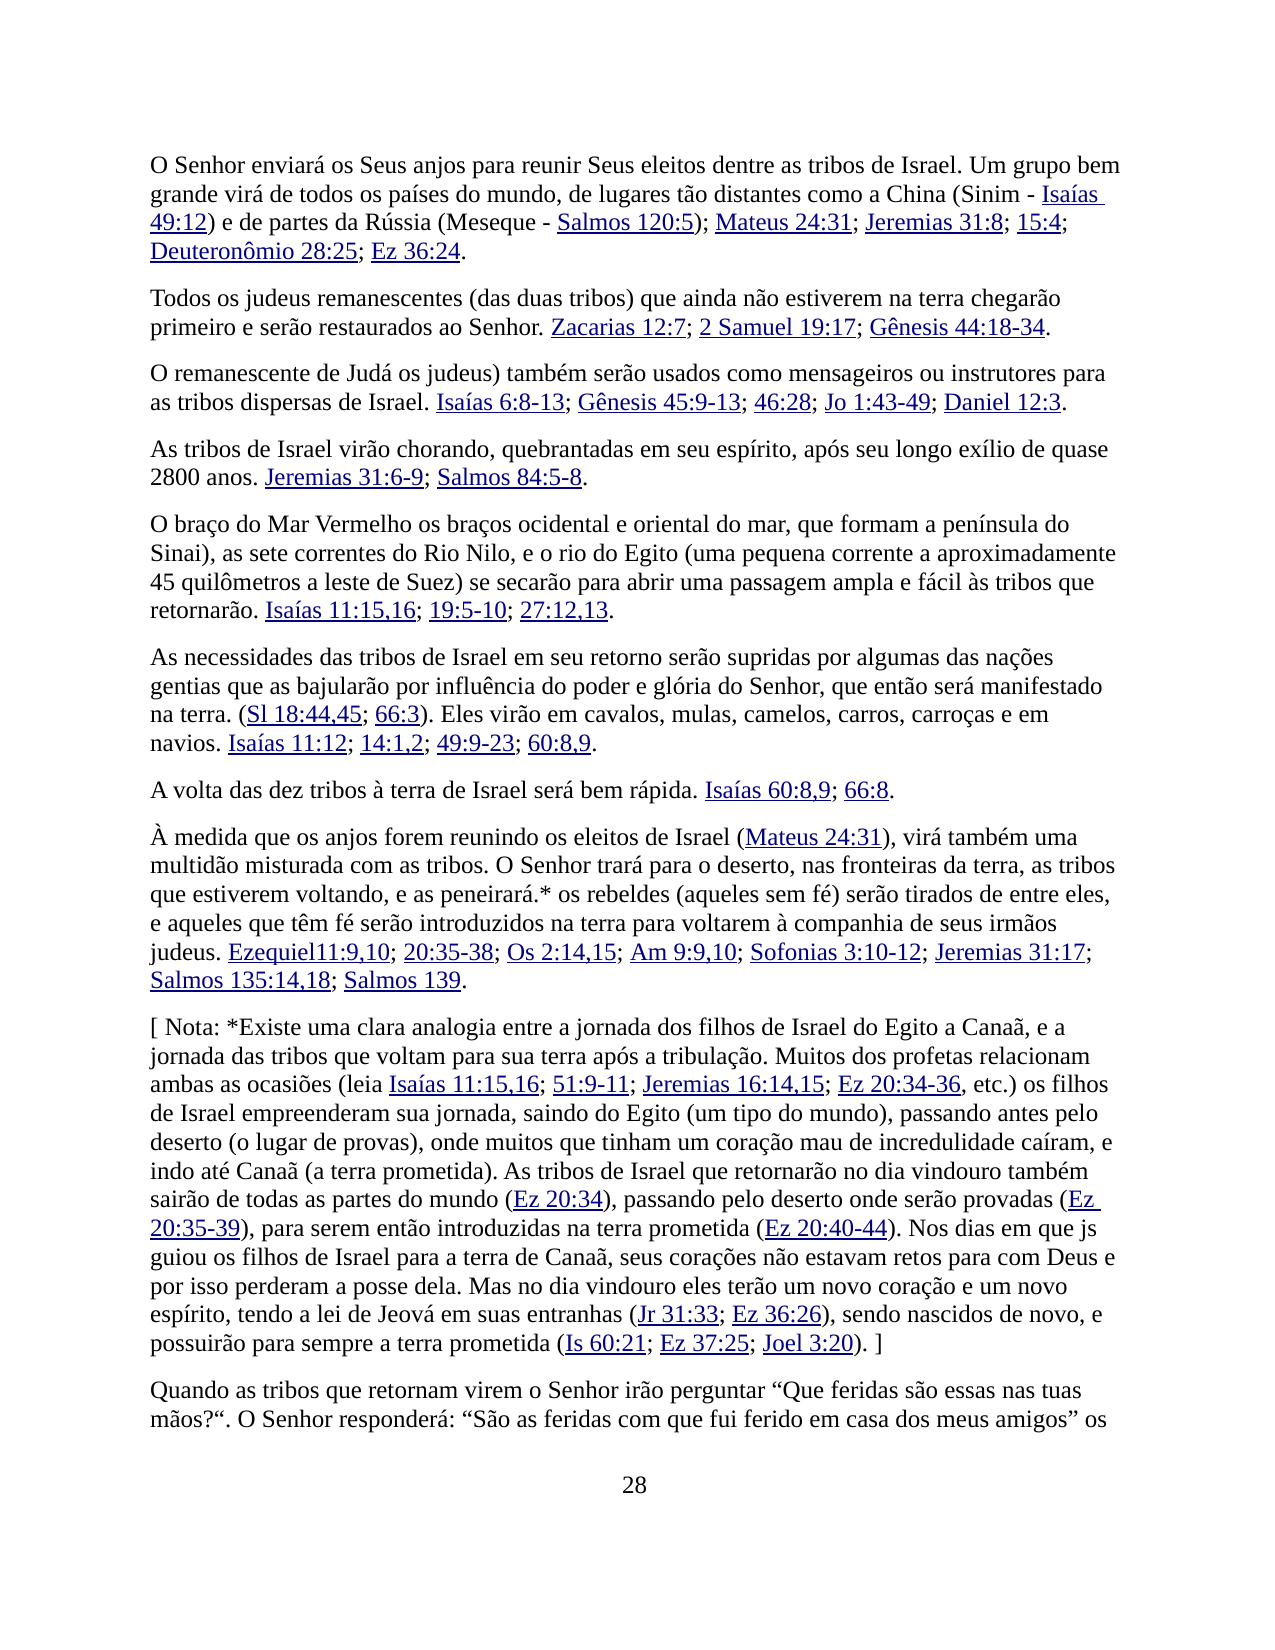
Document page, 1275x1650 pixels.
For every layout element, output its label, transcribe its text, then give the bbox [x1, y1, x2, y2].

text [ Nota: *Existe uma clara analogia entre a jornada dos filhos de Israel do Egito a Canaã, e a jornada das tribos que voltam para sua terra após a tribulação. Muitos dos profetas relacionam ambas as ocasiões (leia Isaías 11:15,16; 51:9-11; Jeremias 16:14,15; Ez 20:34-36, etc.) os filhos de Israel empreenderam sua jornada, saindo do Egito (um tipo do mundo), passando antes pelo deserto (o lugar de provas), onde muitos que tinham um coração mau de incredulidade caíram, e indo até Canaã (a terra prometida). As tribos de Israel que retornarão no dia vindouro também sairão de todas as partes do mundo (Ez 20:34), passando pelo deserto onde serão provadas (Ez 20:35-39), para serem então introduzidas na terra prometida (Ez 20:40-44). Nos dias em que js guiou os filhos de Israel para a terra de Canaã, seus corações não estavam retos para com Deus e por isso perderam a posse dela. Mas no dia vindouro eles terão um novo coração e um novo espírito, tendo a lei de Jeová em suas entranhas (Jr 31:33; Ez 36:26), sendo nascidos de novo, e possuirão para sempre a terra prometida (Is 60:21; Ez 37:25; Joel 3:20). ] [150, 1012, 1125, 1357]
text Quando as tribos que retornam virem o Senhor irão perguntar “Que feridas são essas nas tuas mãos?“. O Senhor responderá: “São as feridas com que fui ferido em casa dos meus amigos” os [150, 1375, 1125, 1432]
text O Senhor enviará os Seus anjos para reunir Seus eleitos dentre as tribos de Israel. Um grupo bem grande virá de todos os países do mundo, de lugares tão distantes como a China (Sinim - Isaías 49:12) e de partes da Rússia (Meseque - Salmos 120:5); Mateus 24:31; Jeremias 31:8; 15:4; Deuteronômio 28:25; Ez 36:24. [150, 150, 1125, 265]
text Todos os judeus remanescentes (das duas tribos) que ainda não estiverem na terra chegarão primeiro e serão restaurados ao Senhor. Zacarias 12:7; 2 Samuel 19:17; Gênesis 44:18-34. [150, 283, 1125, 340]
text O braço do Mar Vermelho os braços ocidental e oriental do mar, que formam a península do Sinai), as sete correntes do Rio Nilo, e o rio do Egito (uma pequena corrente a aproximadamente 45 quilômetros a leste de Suez) se secarão para abrir uma passagem ampla e fácil às tribos que retornarão. Isaías 11:15,16; 19:5-10; 27:12,13. [150, 509, 1125, 624]
text O remanescente de Judá os judeus) também serão usados como mensageiros ou instrutores para as tribos dispersas de Israel. Isaías 6:8-13; Gênesis 45:9-13; 46:28; Jo 1:43-49; Daniel 12:3. [150, 358, 1125, 416]
text As necessidades das tribos de Israel em seu retorno serão supridas por algumas das nações gentias que as bajularão por influência do poder e glória do Senhor, que então será manifestado na terra. (Sl 18:44,45; 66:3). Eles virão em cavalos, mulas, camelos, carros, carroças e em navios. Isaías 11:12; 14:1,2; 49:9-23; 60:8,9. [150, 642, 1125, 757]
text As tribos de Israel virão chorando, quebrantadas em seu espírito, após seu longo exílio de quase 2800 anos. Jeremias 31:6-9; Salmos 84:5-8. [150, 434, 1125, 491]
text À medida que os anjos forem reunindo os eleitos de Israel (Mateus 24:31), virá também uma multidão misturada com as tribos. O Senhor trará para o deserto, nas fronteiras da terra, as tribos que estiverem voltando, e as peneirará.* os rebeldes (aqueles sem fé) serão tirados de entre eles, e aqueles que têm fé serão introduzidos na terra para voltarem à companhia de seus irmãos judeus. Ezequiel11:9,10; 20:35-38; Os 2:14,15; Am 9:9,10; Sofonias 3:10-12; Jeremias 31:17; Salmos 135:14,18; Salmos 139. [150, 822, 1125, 994]
text A volta das dez tribos à terra de Israel será bem rápida. Isaías 60:8,9; 66:8. [150, 775, 1125, 804]
